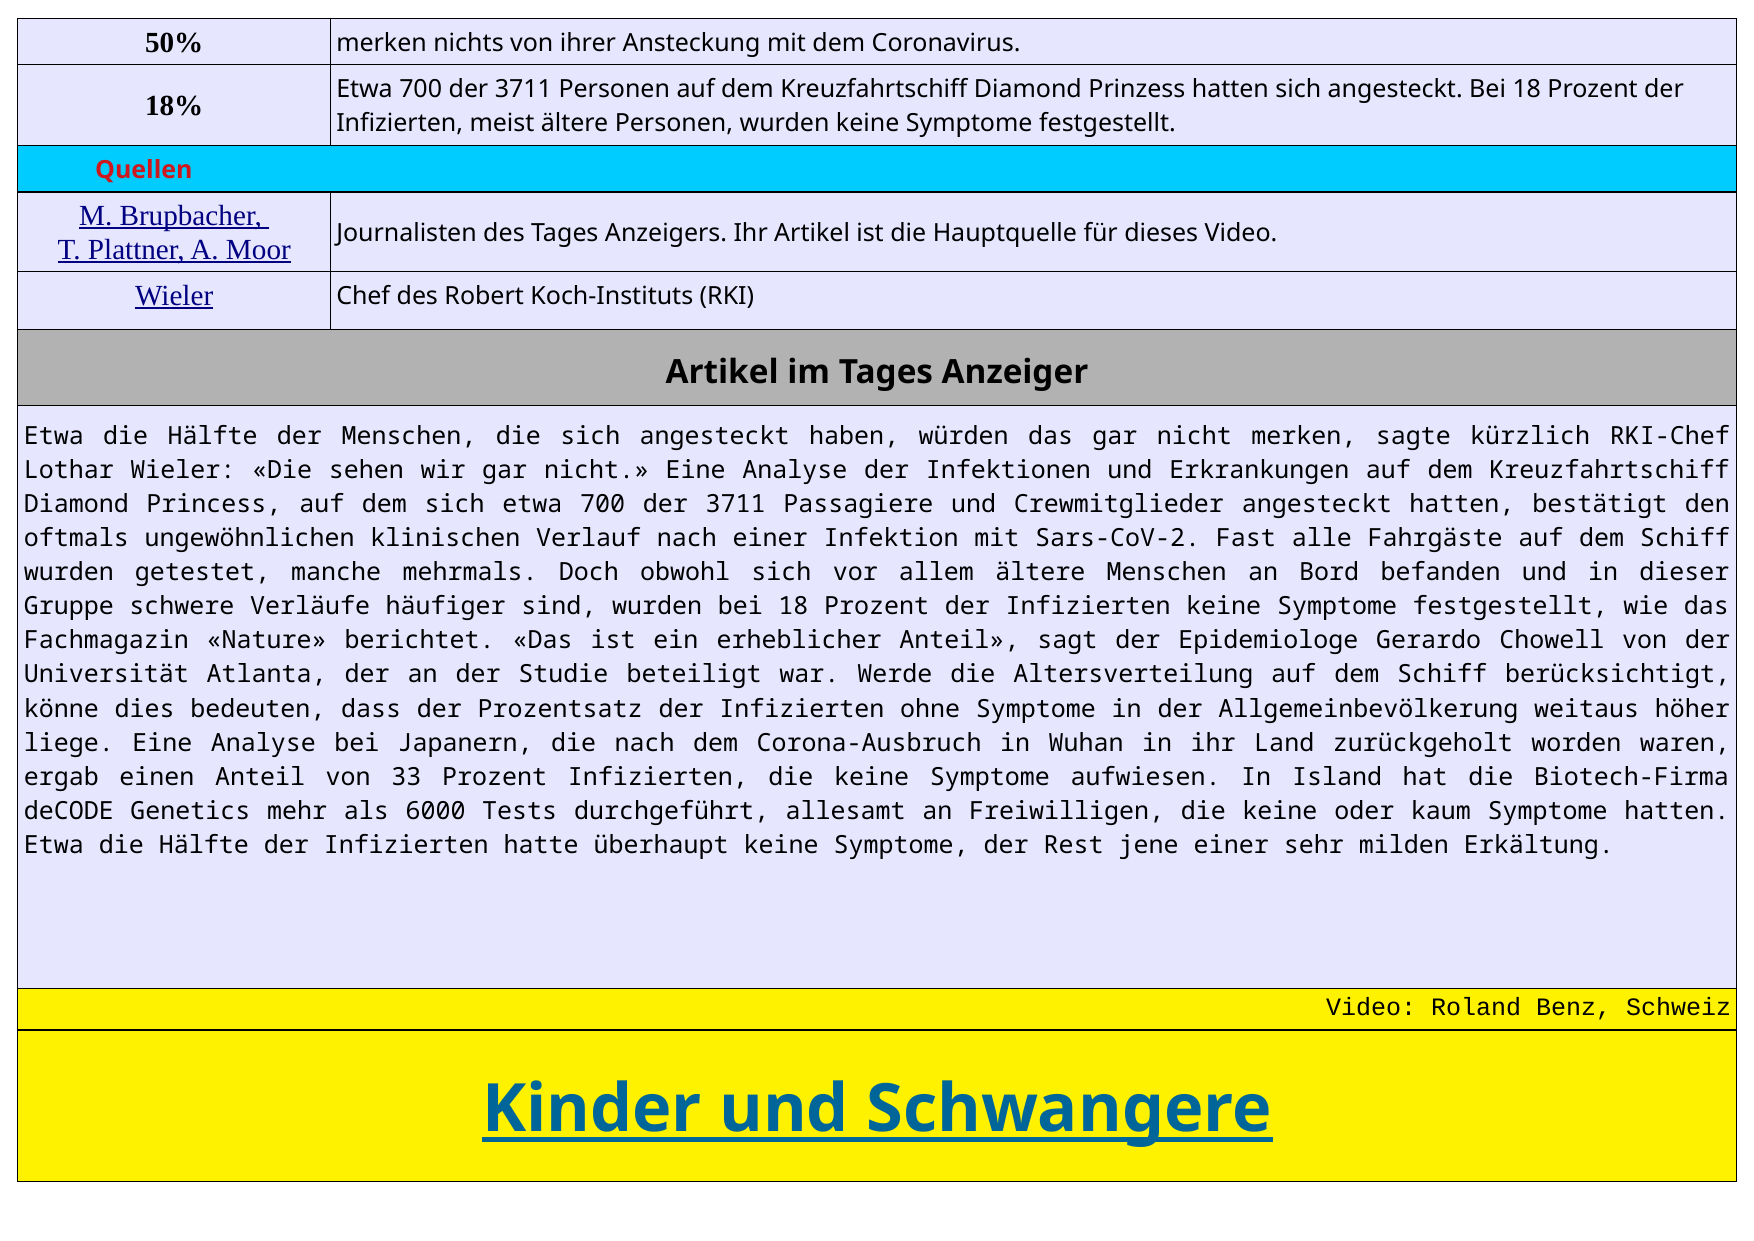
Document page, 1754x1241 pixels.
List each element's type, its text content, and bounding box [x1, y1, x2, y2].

table_cell Etwa 700 der 3711 Personen auf dem Kreuzfahrtschiff Diamond Prinzess hatten sich angesteckt. Bei 18 Prozent der Infizierten, meist ältere Personen, wurden keine Symptome festgestellt. [331, 65, 1736, 145]
table_cell Quellen [18, 146, 1736, 191]
table_cell 50% [18, 19, 330, 64]
table_cell Chef des Robert Koch-Instituts (RKI) [331, 272, 1736, 329]
table_cell Journalisten des Tages Anzeigers. Ihr Artikel ist die Hauptquelle für dieses Video. [331, 193, 1736, 271]
table_header Kinder und Schwangere [18, 1031, 1736, 1181]
table_cell M. Brupbacher, T. Plattner, A. Moor [18, 193, 330, 271]
table_cell Wieler [18, 272, 330, 329]
table_cell 18% [18, 65, 330, 145]
table_cell Etwa die Hälfte der Menschen, die sich angesteckt haben, würden das gar nicht merken, sagte kürzlich RKI-Chef Lothar Wieler: «Die sehen wir gar nicht.» Eine Analyse der Infektionen und Erkrankungen auf dem Kreuzfahrtschiff Diamond Princess, auf dem sich etwa 700 der 3711 Passagiere und Crewmitglieder angesteckt hatten, bestätigt den oftmals ungewöhnlichen klinischen Verlauf nach einer Infektion mit Sars-CoV-2. Fast alle Fahrgäste auf dem Schiff wurden ge­testet, manche mehrmals. Doch obwohl sich vor allem ältere Menschen an Bord befanden und in dieser Gruppe schwere Verläufe häufiger sind, wurden bei 18 Prozent der Infizierten keine Symptome festgestellt, wie das Fachmagazin «Nature» berichtet. «Das ist ein erheblicher Anteil», sagt der Epidemiologe Gerardo Chowell von der Universität Atlanta, der an der Studie beteiligt war. Werde die Altersverteilung auf dem Schiff berücksichtigt, könne dies bedeuten, dass der Prozentsatz der Infizierten ohne Symptome in der Allgemeinbevölkerung weitaus höher liege. Eine Analyse bei Japanern, die nach dem Corona-Ausbruch in Wuhan in ihr Land zurückgeholt worden waren, ergab einen Anteil von 33 Prozent Infizierten, die keine Symptome aufwiesen. In Island hat die Biotech-Firma deCODE Genetics mehr als 6000 Tests durchgeführt, allesamt an Freiwilligen, die keine oder kaum Symptome hatten. Etwa die Hälfte der Infizierten hatte überhaupt keine Symptome, der Rest jene einer sehr milden Erkältung. [18, 406, 1736, 988]
table_cell Artikel im Tages Anzeiger [18, 330, 1736, 405]
table_cell Video: Roland Benz, Schweiz [18, 989, 1736, 1029]
table_cell merken nichts von ihrer Ansteckung mit dem Coronavirus. [331, 19, 1736, 64]
